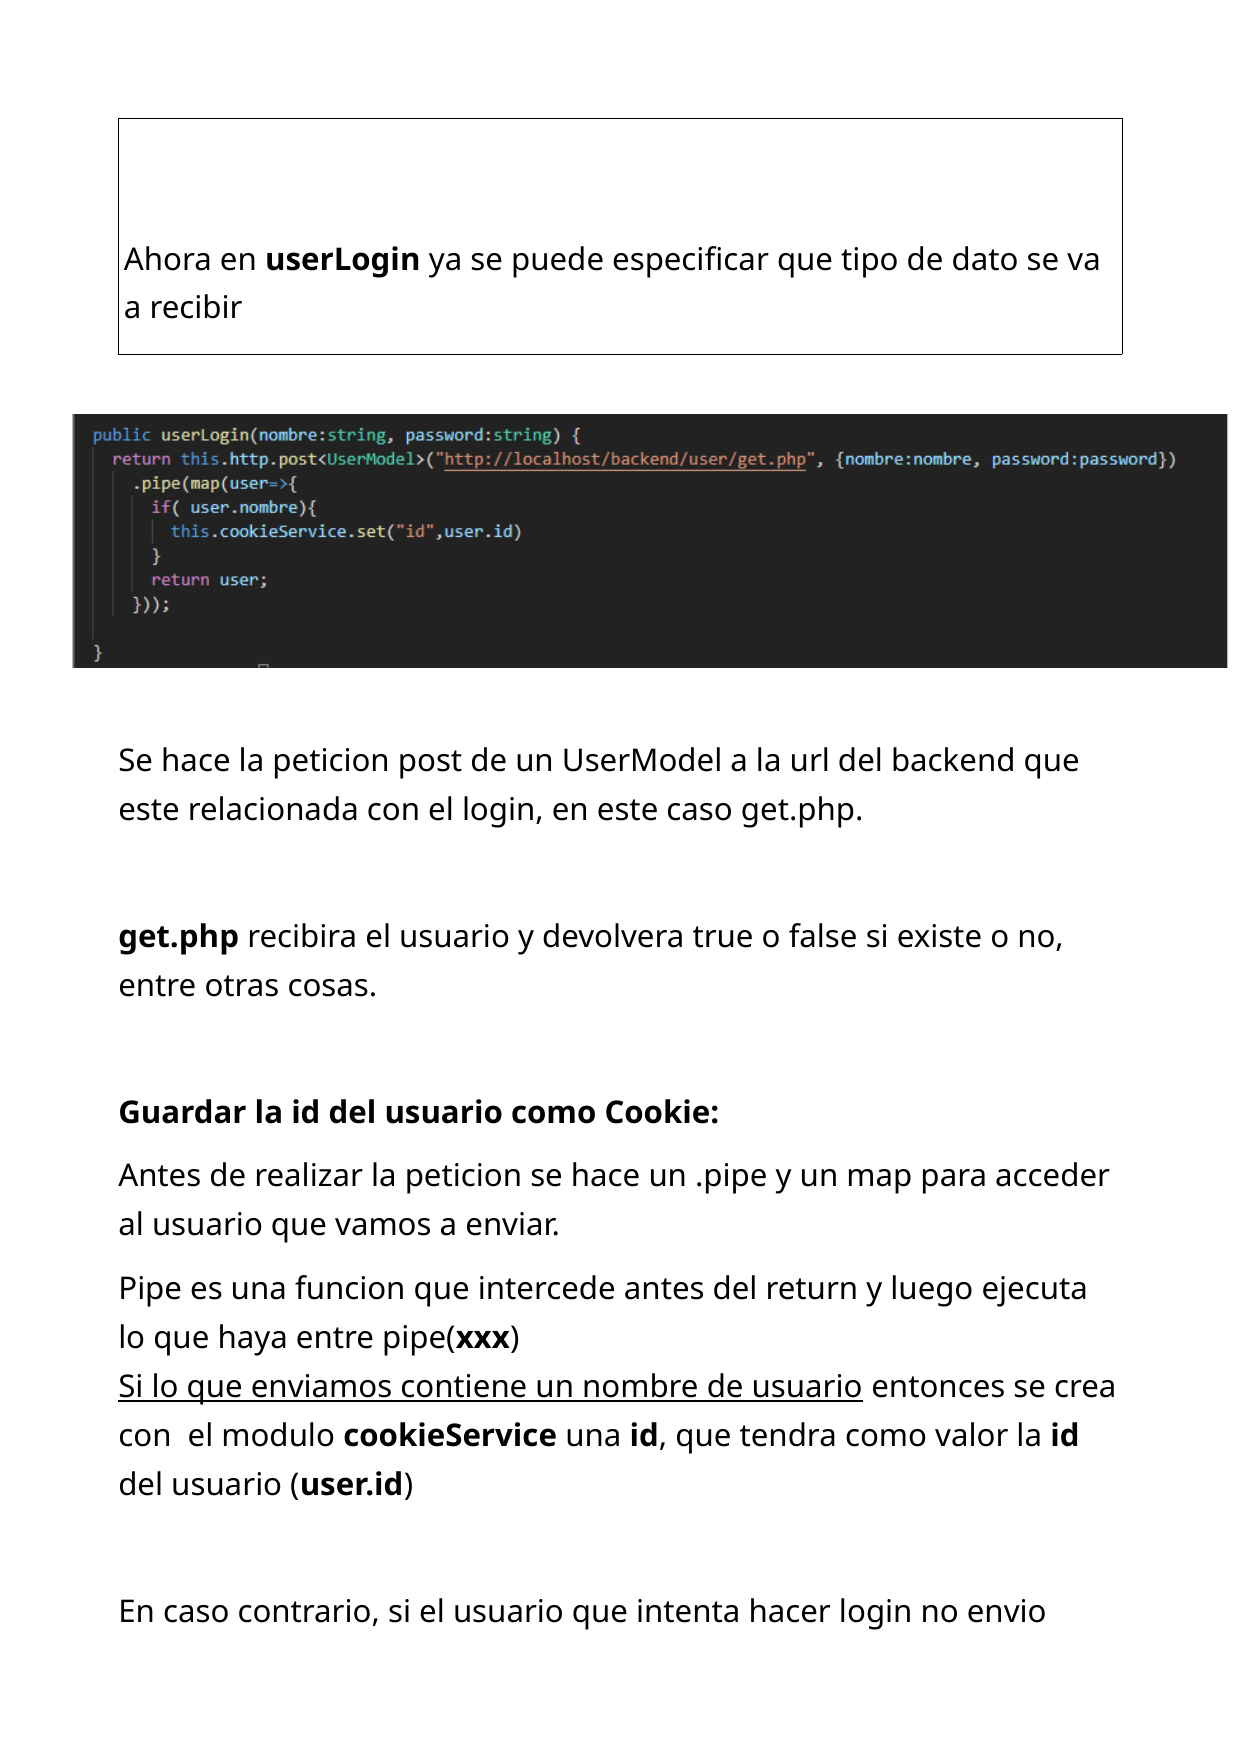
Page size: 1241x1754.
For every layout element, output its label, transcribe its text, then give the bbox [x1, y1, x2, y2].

text get.php recibira el usuario y devolvera true o false si existe o no, entre otras cosas. [118, 913, 1122, 1005]
text Se hace la peticion post de un UserModel a la url del backend que este relacionada con el login, en este caso get.php. [118, 737, 1122, 829]
table_cell Ahora en userLogin ya se puede especificar que tipo de dato se va a recibir [119, 119, 1122, 354]
text Antes de realizar la peticion se hace un .pipe y un map para acceder al usuario que vamos a enviar. [118, 1153, 1122, 1245]
text Guardar la id del usuario como Cookie: [118, 1089, 1122, 1132]
text Pipe es una funcion que intercede antes del return y luego ejecuta lo que haya entre pipe(xxx) Si lo que enviamos contiene un nombre de usuario entonces se crea con el modulo cookieService una id, que tendra como valor la id del usuario (user.id) [118, 1266, 1122, 1504]
picture [72, 414, 1228, 668]
text En caso contrario, si el usuario que intenta hacer login no envio [118, 1588, 1122, 1631]
